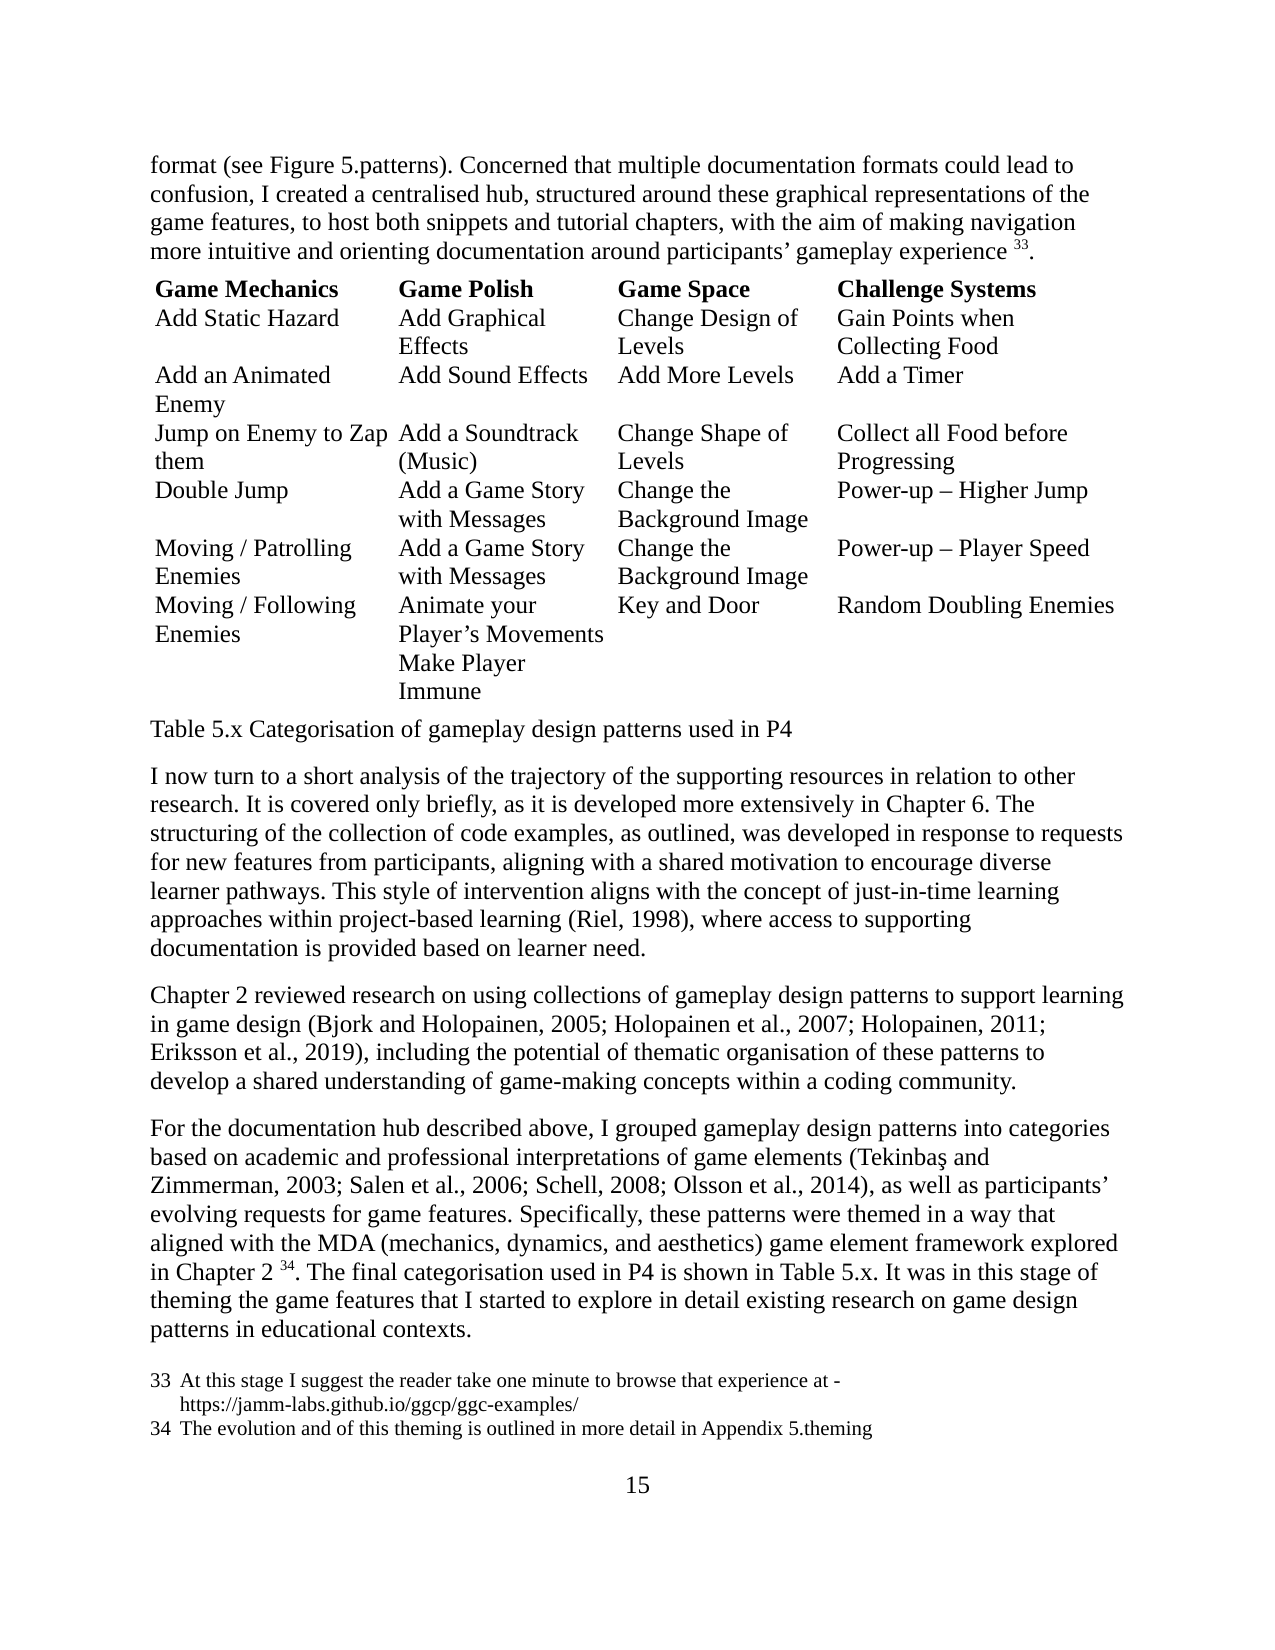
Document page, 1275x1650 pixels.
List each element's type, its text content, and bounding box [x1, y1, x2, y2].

table_header Game Polish [394, 274, 613, 303]
table_cell Change the Background Image [613, 475, 832, 533]
table_cell Gain Points when Collecting Food [833, 303, 1125, 360]
text I now turn to a short analysis of the trajectory of the supporting resources in relation to other research. It is covered only briefly, as it is developed more extensively in Chapter 6. The structuring of the collection of code examples, as outlined, was developed in response to requests for new features from participants, aligning with a shared motivation to encourage diverse learner pathways. This style of intervention aligns with the concept of just-in-time learning approaches within project-based learning (Riel, 1998), where access to supporting documentation is provided based on learner need. [150, 761, 1125, 962]
table_cell Add More Levels [613, 360, 832, 418]
table_cell Power-up – Player Speed [833, 533, 1125, 590]
table_cell Add a Game Story with Messages [394, 533, 613, 590]
table_cell Jump on Enemy to Zap them [150, 418, 394, 475]
table_cell Random Doubling Enemies [833, 590, 1125, 648]
text The evolution and of this theming is outlined in more detail in Appendix 5.theming [150, 1416, 1125, 1440]
table_cell Collect all Food before Progressing [833, 418, 1125, 475]
table_header Game Mechanics [150, 274, 394, 303]
text Chapter 2 reviewed research on using collections of gameplay design patterns to support learning in game design (Bjork and Holopainen, 2005; Holopainen et al., 2007; Holopainen, 2011; Eriksson et al., 2019), including the potential of thematic organisation of these patterns to develop a shared understanding of game-making concepts within a coding community. [150, 980, 1125, 1095]
table_cell Change Design of Levels [613, 303, 832, 360]
text At this stage I suggest the reader take one minute to browse that experience at - https://jamm-labs.github.io/ggcp/ggc-examples/ [150, 1368, 1125, 1416]
table_cell Add Graphical Effects [394, 303, 613, 360]
text format (see Figure 5.patterns). Concerned that multiple documentation formats could lead to confusion, I created a centralised hub, structured around these graphical representations of the game features, to host both snippets and tutorial chapters, with the aim of making navigation more intuitive and orienting documentation around participants’ gameplay experience . [150, 150, 1125, 265]
table_cell Make Player Immune [394, 648, 613, 705]
table_cell Add Sound Effects [394, 360, 613, 418]
table_cell [150, 648, 394, 705]
table_header Game Space [613, 274, 832, 303]
table_cell Animate your Player’s Movements [394, 590, 613, 648]
text Table 5.x Categorisation of gameplay design patterns used in P4 [150, 714, 1125, 743]
table_cell Change Shape of Levels [613, 418, 832, 475]
table_cell Add Static Hazard [150, 303, 394, 360]
table_cell Change the Background Image [613, 533, 832, 590]
table_cell Add an Animated Enemy [150, 360, 394, 418]
table_cell [833, 648, 1125, 705]
text For the documentation hub described above, I grouped gameplay design patterns into categories based on academic and professional interpretations of game elements (Tekinbaş and Zimmerman, 2003; Salen et al., 2006; Schell, 2008; Olsson et al., 2014), as well as participants’ evolving requests for game features. Specifically, these patterns were themed in a way that aligned with the MDA (mechanics, dynamics, and aesthetics) game element framework explored in Chapter 2 . The final categorisation used in P4 is shown in Table 5.x. It was in this stage of theming the game features that I started to explore in detail existing research on game design patterns in educational contexts. [150, 1113, 1125, 1343]
table_cell Add a Soundtrack (Music) [394, 418, 613, 475]
table_cell Moving / Patrolling Enemies [150, 533, 394, 590]
table_cell [613, 648, 832, 705]
table_cell Double Jump [150, 475, 394, 533]
table_cell Moving / Following Enemies [150, 590, 394, 648]
table_cell Add a Timer [833, 360, 1125, 418]
table_cell Add a Game Story with Messages [394, 475, 613, 533]
table_cell Power-up – Higher Jump [833, 475, 1125, 533]
table_header Challenge Systems [833, 274, 1125, 303]
table_cell Key and Door [613, 590, 832, 648]
